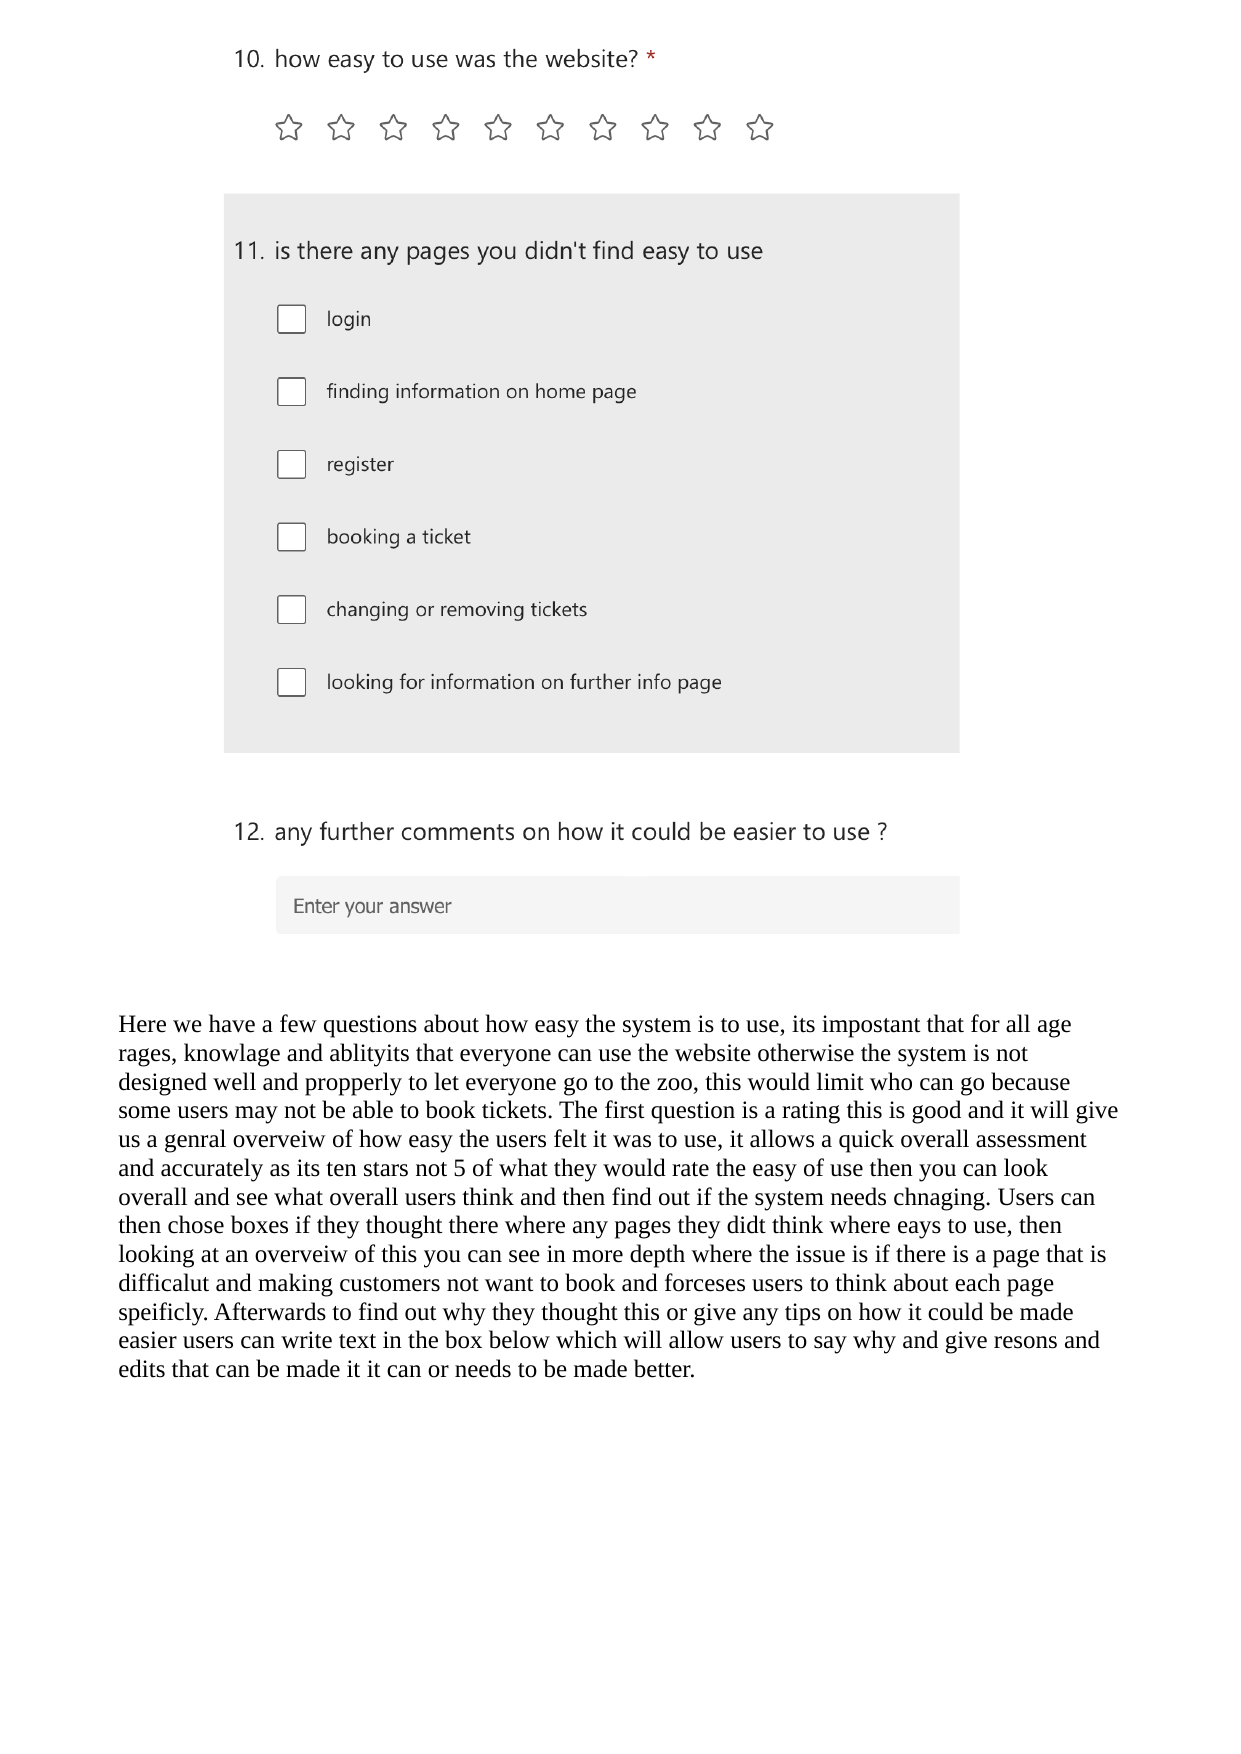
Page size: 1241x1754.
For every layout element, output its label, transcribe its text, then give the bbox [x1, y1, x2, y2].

picture [223, 37, 960, 955]
text Here we have a few questions about how easy the system is to use, its impostant that for all age rages, knowlage and ablityits that everyone can use the website otherwise the system is not designed well and propperly to let everyone go to the zoo, this would limit who can go because some users may not be able to book tickets. The first question is a rating this is good and it will give us a genral overveiw of how easy the users felt it was to use, it allows a quick overall assessment and accurately as its ten stars not 5 of what they would rate the easy of use then you can look overall and see what overall users think and then find out if the system needs chnaging. Users can then chose boxes if they thought there where any pages they didt think where eays to use, then looking at an overveiw of this you can see in more depth where the issue is if there is a page that is difficalut and making customers not want to book and forceses users to think about each page speificly. Afterwards to find out why they thought this or give any tips on how it could be made easier users can write text in the box below which will allow users to say why and give resons and edits that can be made it it can or needs to be made better. [118, 1009, 1122, 1383]
